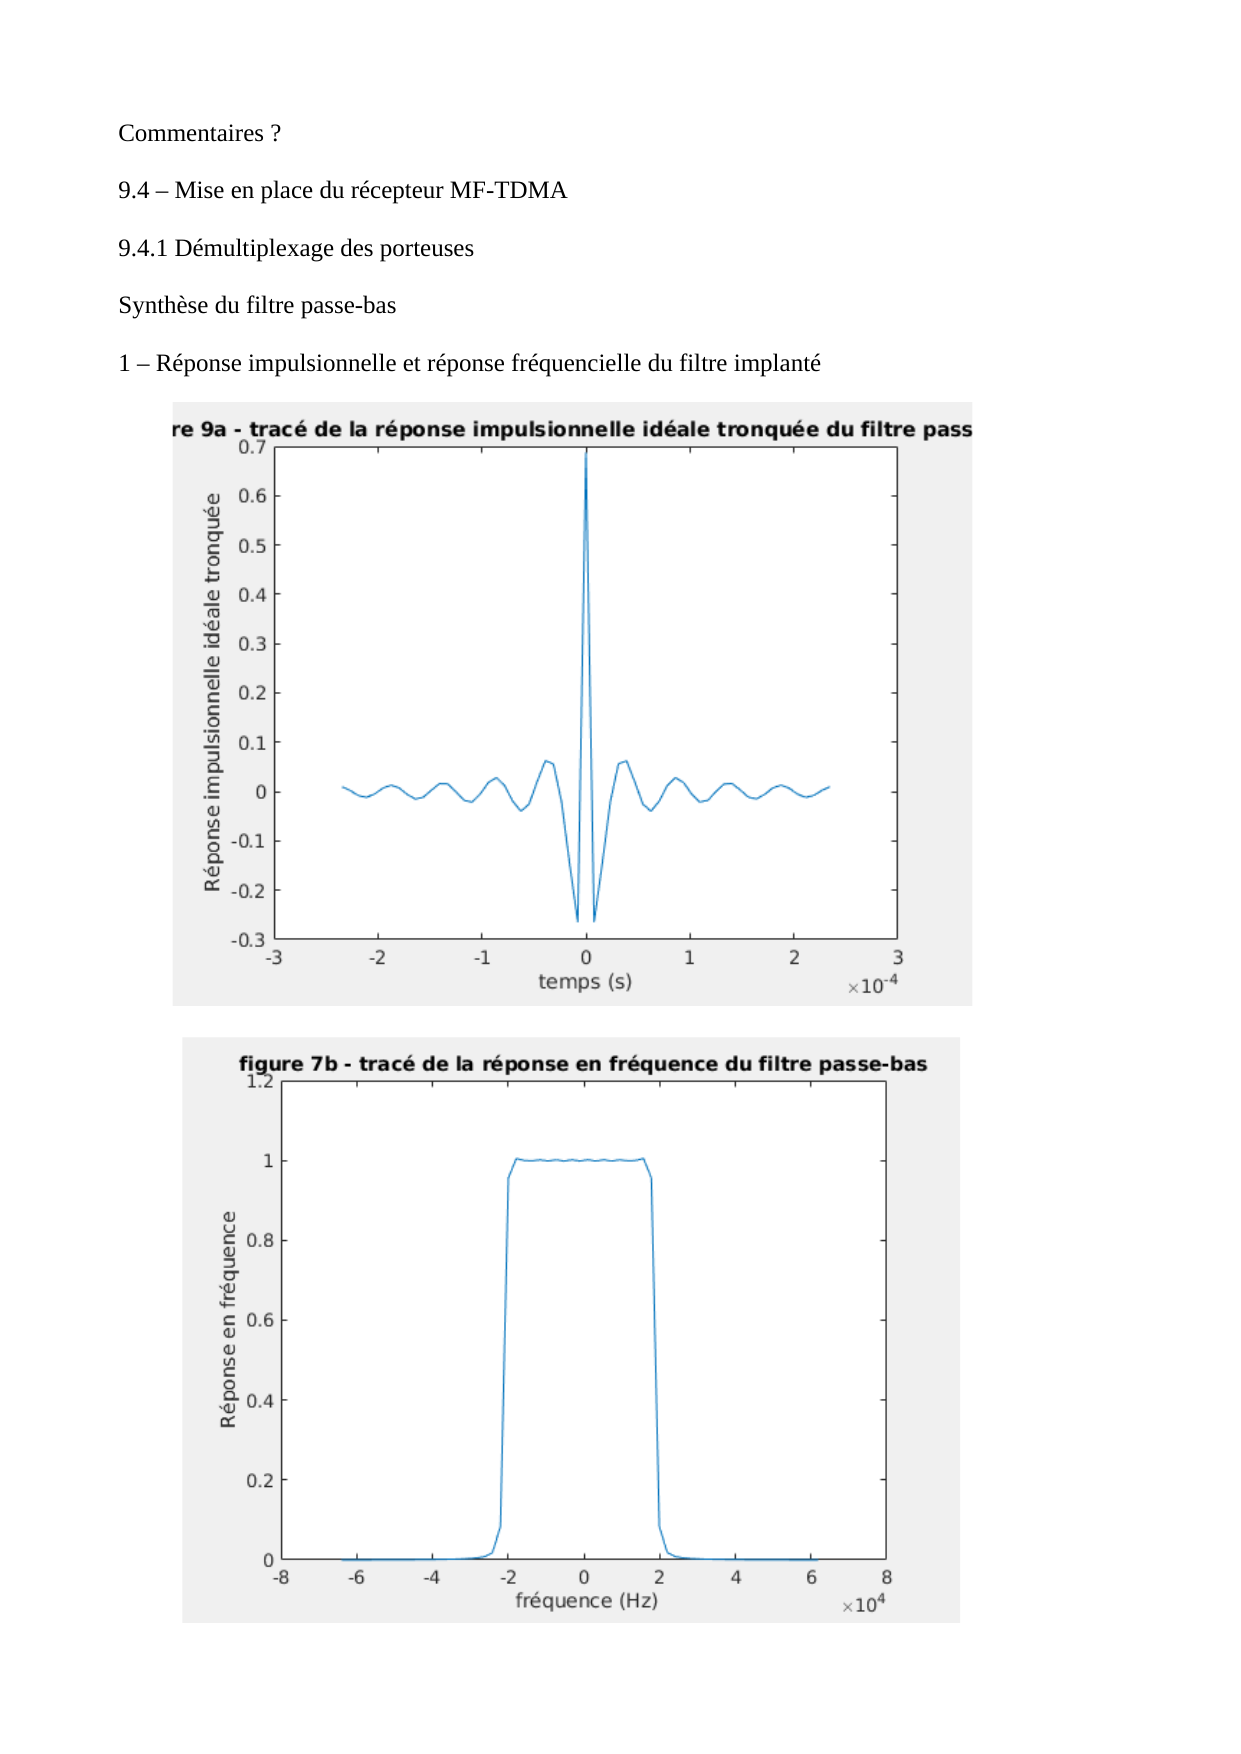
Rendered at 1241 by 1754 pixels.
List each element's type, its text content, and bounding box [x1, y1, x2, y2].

picture [182, 1036, 961, 1623]
picture [172, 402, 973, 1006]
text 9.4.1 Démultiplexage des porteuses [118, 233, 1122, 262]
text 9.4 – Mise en place du récepteur MF-TDMA [118, 176, 1122, 204]
text Synthèse du filtre passe-bas [118, 291, 1122, 319]
text Commentaires ? [118, 118, 1122, 147]
text 1 – Réponse impulsionnelle et réponse fréquencielle du filtre implanté [118, 348, 1122, 377]
